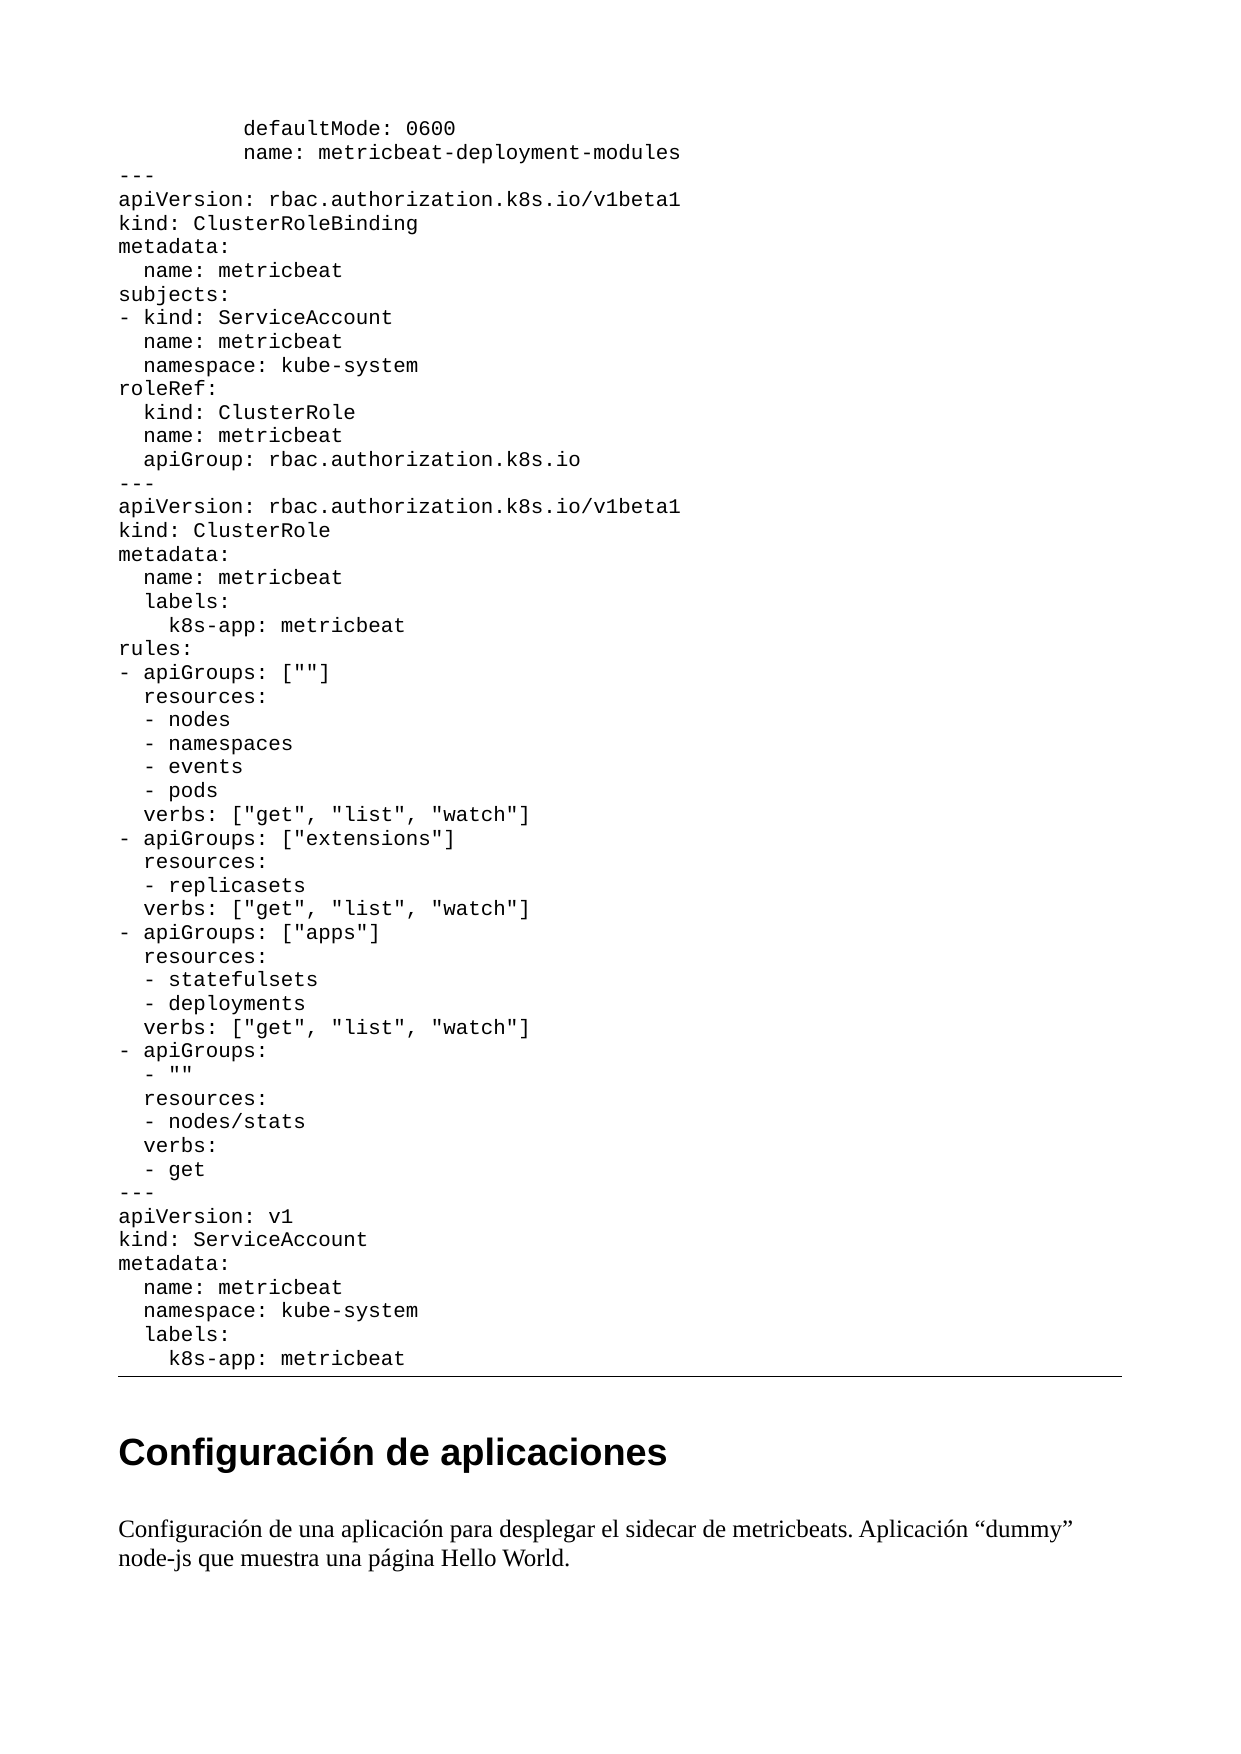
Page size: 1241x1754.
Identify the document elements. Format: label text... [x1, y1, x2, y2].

text kind: ClusterRoleBinding [118, 213, 1122, 236]
text resources: [118, 946, 1122, 969]
text name: metricbeat [118, 331, 1122, 354]
text k8s-app: metricbeat [118, 1348, 1122, 1376]
text apiGroup: rbac.authorization.k8s.io [118, 449, 1122, 473]
text labels: [118, 1324, 1122, 1348]
text rules: [118, 638, 1122, 662]
text labels: [118, 591, 1122, 615]
text - nodes [118, 709, 1122, 733]
text - nodes/stats [118, 1111, 1122, 1135]
text name: metricbeat [118, 567, 1122, 591]
text metadata: [118, 544, 1122, 567]
text defaultMode: 0600 [118, 118, 1122, 142]
text verbs: ["get", "list", "watch"] [118, 1017, 1122, 1040]
text Configuración de una aplicación para desplegar el sidecar de metricbeats. Aplicación “dummy” node-js que muestra una página Hello World. [118, 1514, 1122, 1572]
text subjects: [118, 284, 1122, 307]
text - events [118, 757, 1122, 780]
text - statefulsets [118, 969, 1122, 993]
text verbs: ["get", "list", "watch"] [118, 898, 1122, 922]
text name: metricbeat [118, 260, 1122, 284]
text apiVersion: rbac.authorization.k8s.io/v1beta1 [118, 496, 1122, 520]
text - "" [118, 1064, 1122, 1088]
text verbs: [118, 1135, 1122, 1158]
text - apiGroups: ["apps"] [118, 922, 1122, 946]
text namespace: kube-system [118, 354, 1122, 378]
text apiVersion: v1 [118, 1206, 1122, 1229]
text - kind: ServiceAccount [118, 307, 1122, 331]
text - get [118, 1158, 1122, 1182]
text apiVersion: rbac.authorization.k8s.io/v1beta1 [118, 189, 1122, 213]
text roleRef: [118, 378, 1122, 402]
text - apiGroups: [118, 1040, 1122, 1064]
text name: metricbeat [118, 1277, 1122, 1300]
text name: metricbeat [118, 426, 1122, 449]
text --- [118, 165, 1122, 189]
subtitle Configuración de aplicaciones [118, 1429, 1122, 1473]
text k8s-app: metricbeat [118, 615, 1122, 638]
text --- [118, 473, 1122, 496]
text - namespaces [118, 733, 1122, 757]
text metadata: [118, 1253, 1122, 1277]
text - replicasets [118, 875, 1122, 898]
text - pods [118, 780, 1122, 804]
text kind: ClusterRole [118, 402, 1122, 426]
text resources: [118, 851, 1122, 875]
text metadata: [118, 236, 1122, 260]
text resources: [118, 686, 1122, 709]
text - apiGroups: [""] [118, 662, 1122, 686]
text - deployments [118, 993, 1122, 1017]
text name: metricbeat-deployment-modules [118, 142, 1122, 165]
text kind: ServiceAccount [118, 1229, 1122, 1253]
text namespace: kube-system [118, 1300, 1122, 1324]
text resources: [118, 1088, 1122, 1111]
text kind: ClusterRole [118, 520, 1122, 544]
text verbs: ["get", "list", "watch"] [118, 804, 1122, 827]
text --- [118, 1182, 1122, 1206]
text - apiGroups: ["extensions"] [118, 827, 1122, 851]
